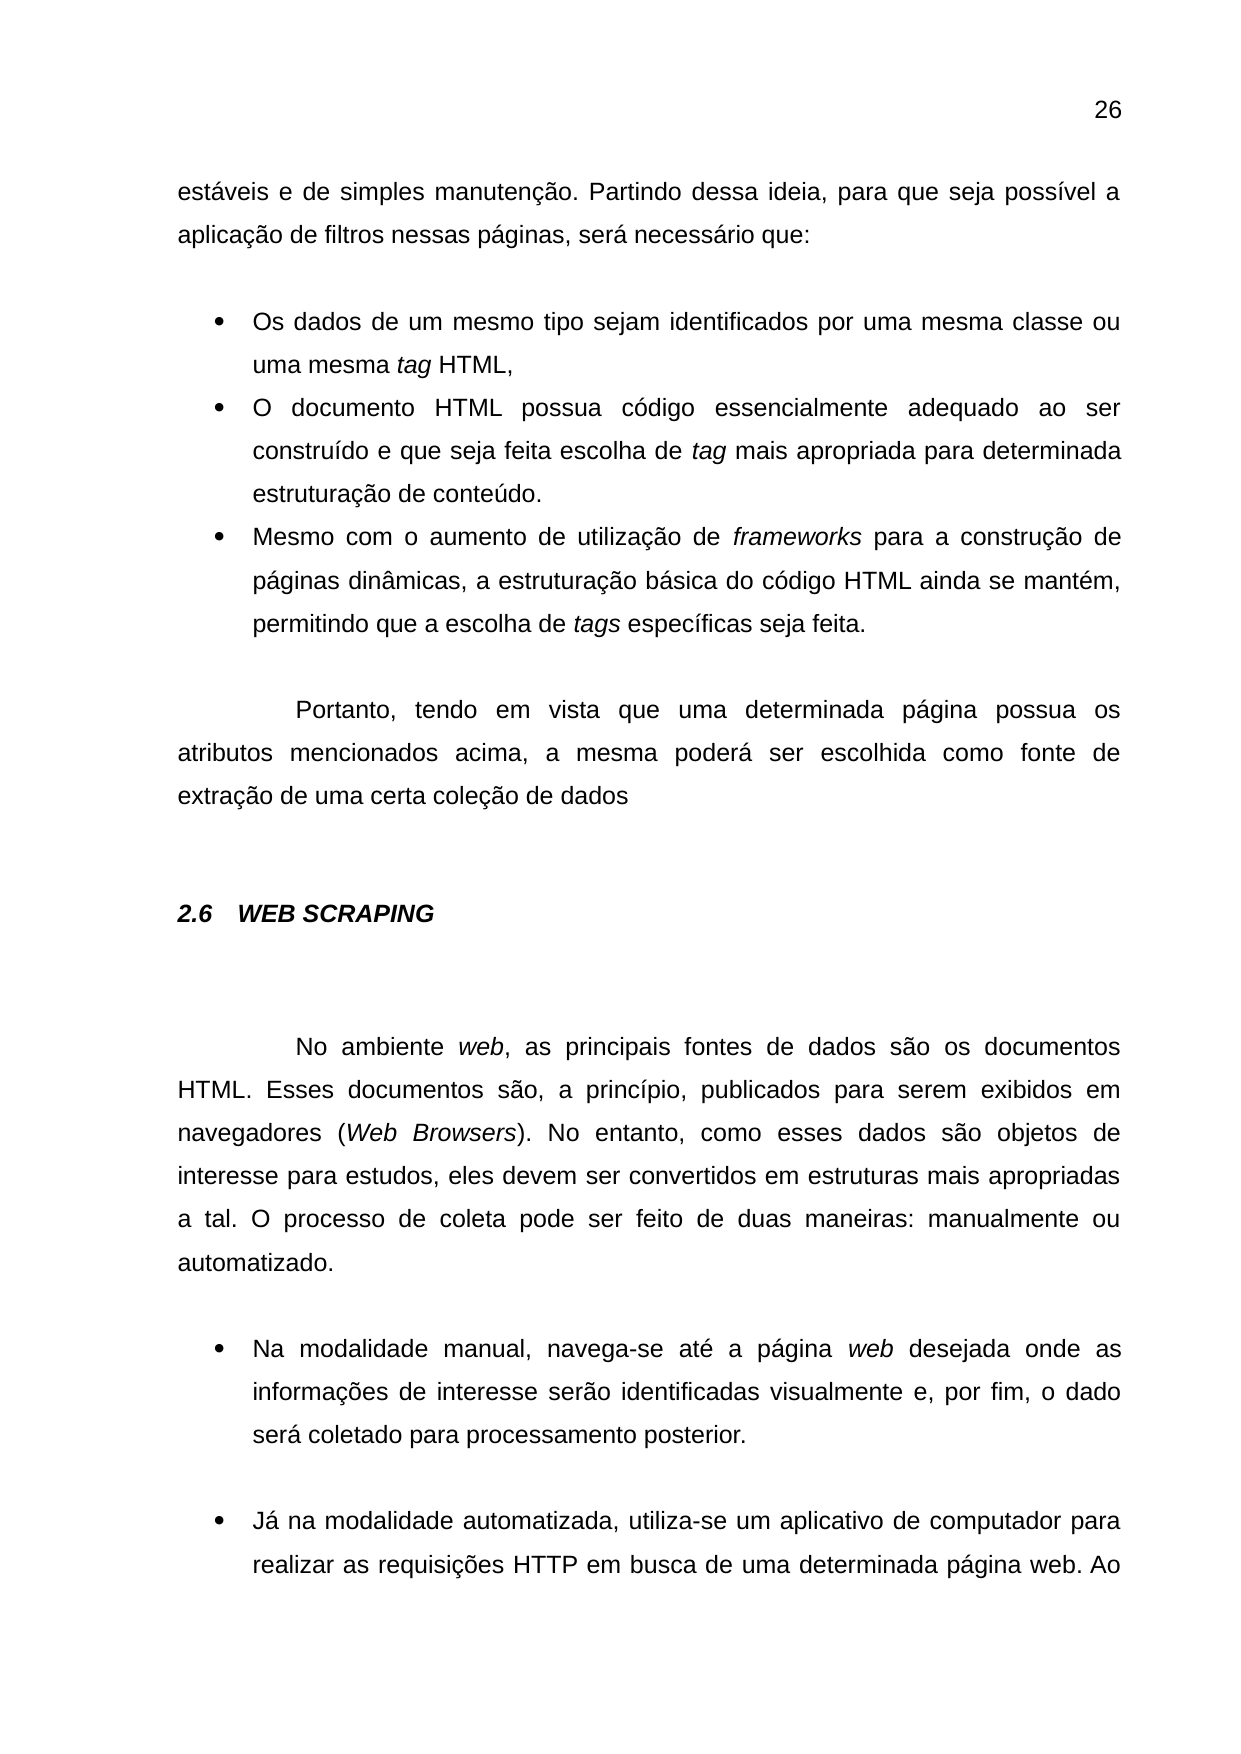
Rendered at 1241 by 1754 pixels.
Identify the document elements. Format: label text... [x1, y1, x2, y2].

list Na modalidade manual, navega-se até a página web desejada onde as informações de interesse serão identificadas visualmente e, por fim, o dado será coletado para processamento posterior. [215, 1334, 1122, 1449]
text estáveis e de simples manutenção. Partindo dessa ideia, para que seja possível a aplicação de filtros nessas páginas, será necessário que: [177, 177, 1122, 249]
subtitle web scraping [177, 899, 1122, 928]
list O documento HTML possua código essencialmente adequado ao ser construído e que seja feita escolha de tag mais apropriada para determinada estruturação de conteúdo. [215, 393, 1122, 508]
list Mesmo com o aumento de utilização de frameworks para a construção de páginas dinâmicas, a estruturação básica do código HTML ainda se mantém, permitindo que a escolha de tags específicas seja feita. [215, 522, 1122, 637]
list Já na modalidade automatizada, utiliza-se um aplicativo de computador para realizar as requisições HTTP em busca de uma determinada página web. Ao [215, 1506, 1122, 1578]
text Portanto, tendo em vista que uma determinada página possua os atributos mencionados acima, a mesma poderá ser escolhida como fonte de extração de uma certa coleção de dados [177, 695, 1122, 810]
text No ambiente web, as principais fontes de dados são os documentos HTML. Esses documentos são, a princípio, publicados para serem exibidos em navegadores (Web Browsers). No entanto, como esses dados são objetos de interesse para estudos, eles devem ser convertidos em estruturas mais apropriadas a tal. O processo de coleta pode ser feito de duas maneiras: manualmente ou automatizado. [177, 1032, 1122, 1276]
list Os dados de um mesmo tipo sejam identificados por uma mesma classe ou uma mesma tag HTML, [215, 307, 1122, 378]
